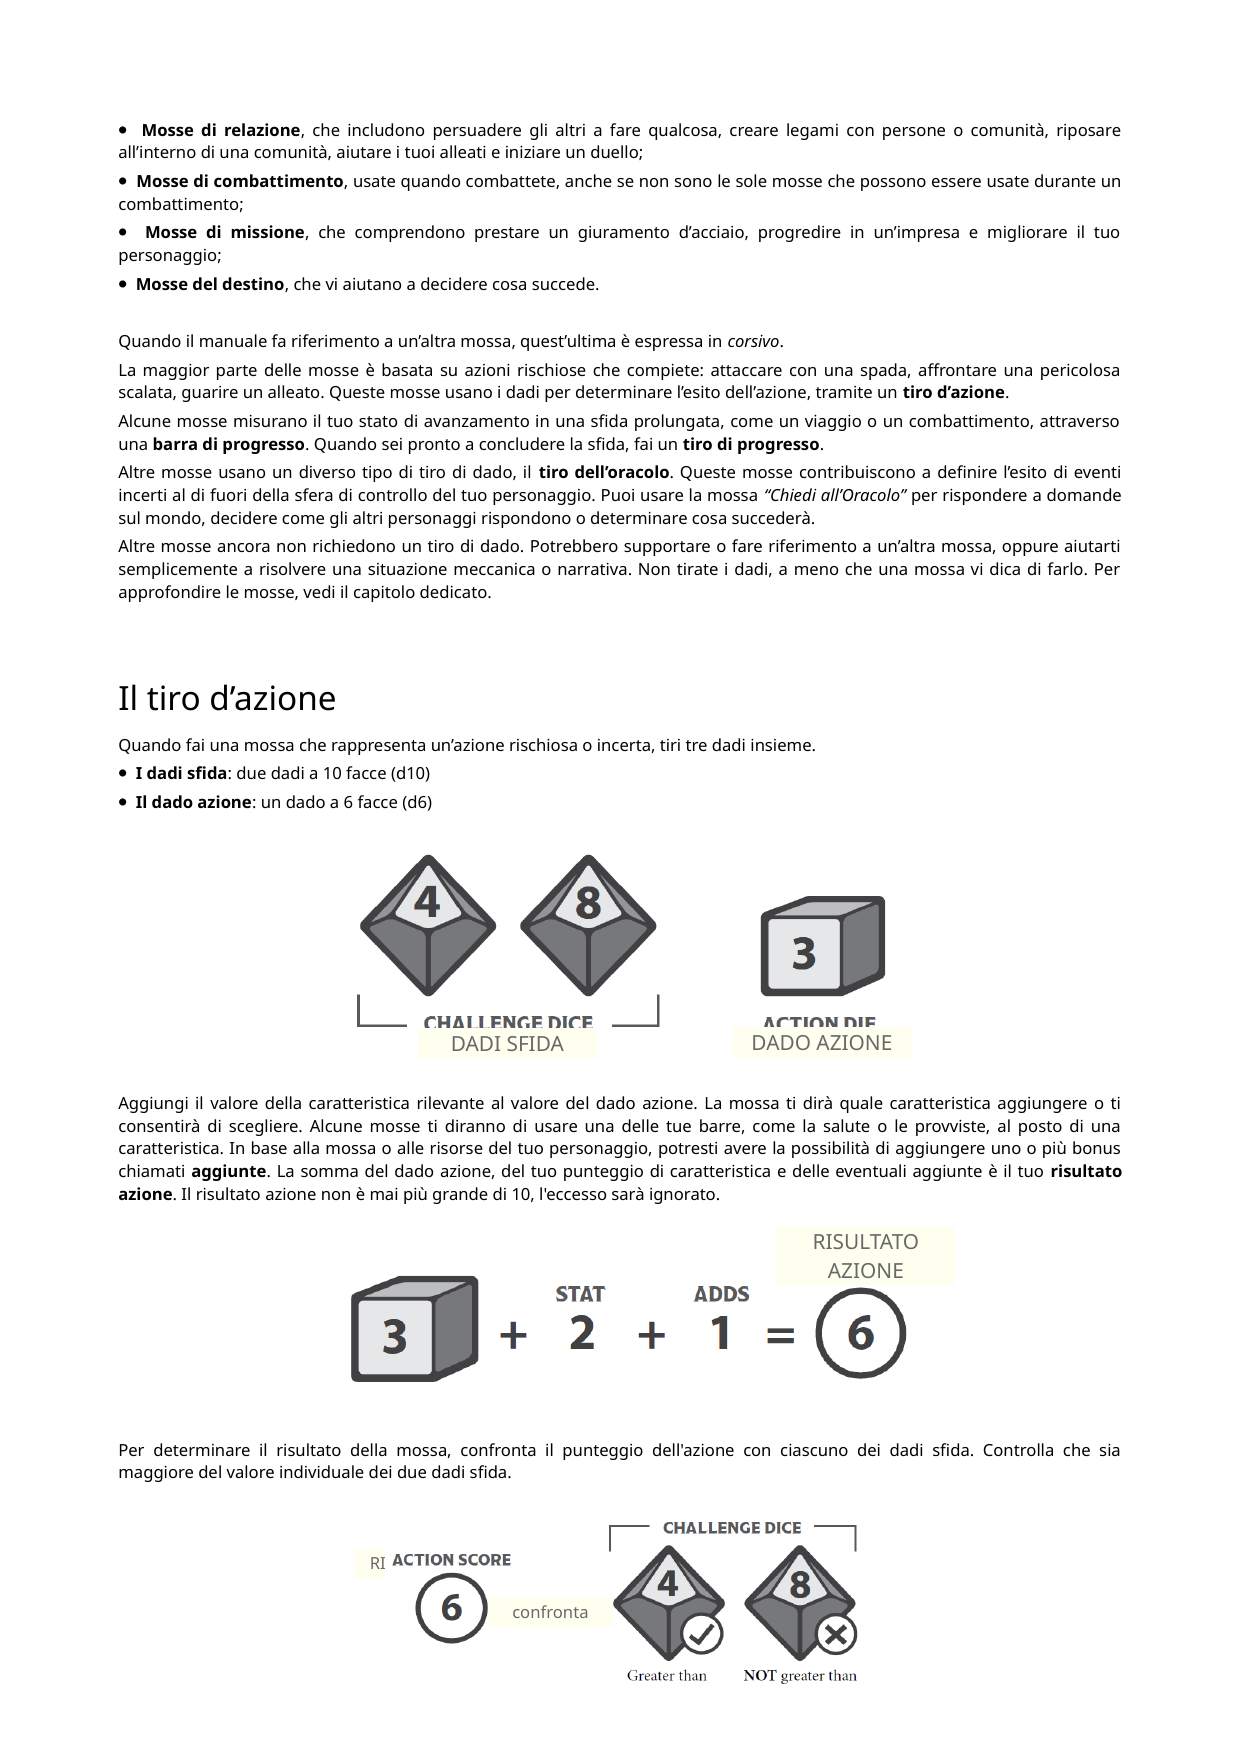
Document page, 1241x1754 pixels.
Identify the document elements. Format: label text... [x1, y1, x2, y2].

text La maggior parte delle mosse è basata su azioni rischiose che compiete: attaccare con una spada, affrontare una pericolosa scalata, guarire un alleato. Queste mosse usano i dadi per determinare l’esito dell’azione, tramite un tiro d’azione. [118, 358, 1122, 403]
text ⦁ Il dado azione: un dado a 6 facce (d6) [118, 790, 1122, 813]
text ⦁ I dadi sfida: due dadi a 10 facce (d10) [118, 762, 1122, 784]
text Per determinare il risultato della mossa, confronta il punteggio dell'azione con ciascuno dei dadi sfida. Controlla che sia maggiore del valore individuale dei due dadi sfida. [118, 1438, 1122, 1483]
text ⦁ Mosse di missione, che comprendono prestare un giuramento d’acciaio, progredire in un’impresa e migliorare il tuo personaggio; [118, 221, 1122, 266]
text Quando il manuale fa riferimento a un’altra mossa, quest’ultima è espressa in corsivo. [118, 329, 1122, 352]
text ⦁ Mosse di relazione, che includono persuadere gli altri a fare qualcosa, creare legami con persone o comunità, riposare all’interno di una comunità, aiutare i tuoi alleati e iniziare un duello; [118, 118, 1122, 163]
text Altre mosse usano un diverso tipo di tiro di dado, il tiro dell’oracolo. Queste mosse contribuiscono a definire l’esito di eventi incerti al di fuori della sfera di controllo del tuo personaggio. Puoi usare la mossa “Chiedi all’Oracolo” per rispondere a domande sul mondo, decidere come gli altri personaggi rispondono o determinare cosa succederà. [118, 461, 1122, 529]
picture [336, 841, 904, 1042]
text Alcune mosse misurano il tuo stato di avanzamento in una sfida prolungata, come un viaggio o un combattimento, attraverso una barra di progresso. Quando sei pronto a concludere la sfida, fai un tiro di progresso. [118, 409, 1122, 455]
text Quando fai una mossa che rappresenta un’azione rischiosa o incerta, tiri tre dadi insieme. [118, 733, 1122, 756]
picture [385, 1507, 868, 1693]
text ⦁ Mosse del destino, che vi aiutano a decidere cosa succede. [118, 272, 1122, 295]
text Aggiungi il valore della caratteristica rilevante al valore del dado azione. La mossa ti dirà quale caratteristica aggiungere o ti consentirà di scegliere. Alcune mosse ti diranno di usare una delle tue barre, come la salute o le provviste, al posto di una caratteristica. In base alla mossa o alle risorse del tuo personaggio, potresti avere la possibilità di aggiungere uno o più bonus chiamati aggiunte. La somma del dado azione, del tuo punteggio di caratteristica e delle eventuali aggiunte è il tuo risultato azione. Il risultato azione non è mai più grande di 10, l'eccesso sarà ignorato. [118, 1092, 1122, 1205]
picture [313, 1222, 919, 1391]
subtitle Il tiro d’azione [118, 675, 1122, 721]
text Altre mosse ancora non richiedono un tiro di dado. Potrebbero supportare o fare riferimento a un’altra mossa, oppure aiutarti semplicemente a risolvere una situazione meccanica o narrativa. Non tirate i dadi, a meno che una mossa vi dica di farlo. Per approfondire le mosse, vedi il capitolo dedicato. [118, 535, 1122, 603]
text ⦁ Mosse di combattimento, usate quando combattete, anche se non sono le sole mosse che possono essere usate durante un combattimento; [118, 169, 1122, 215]
